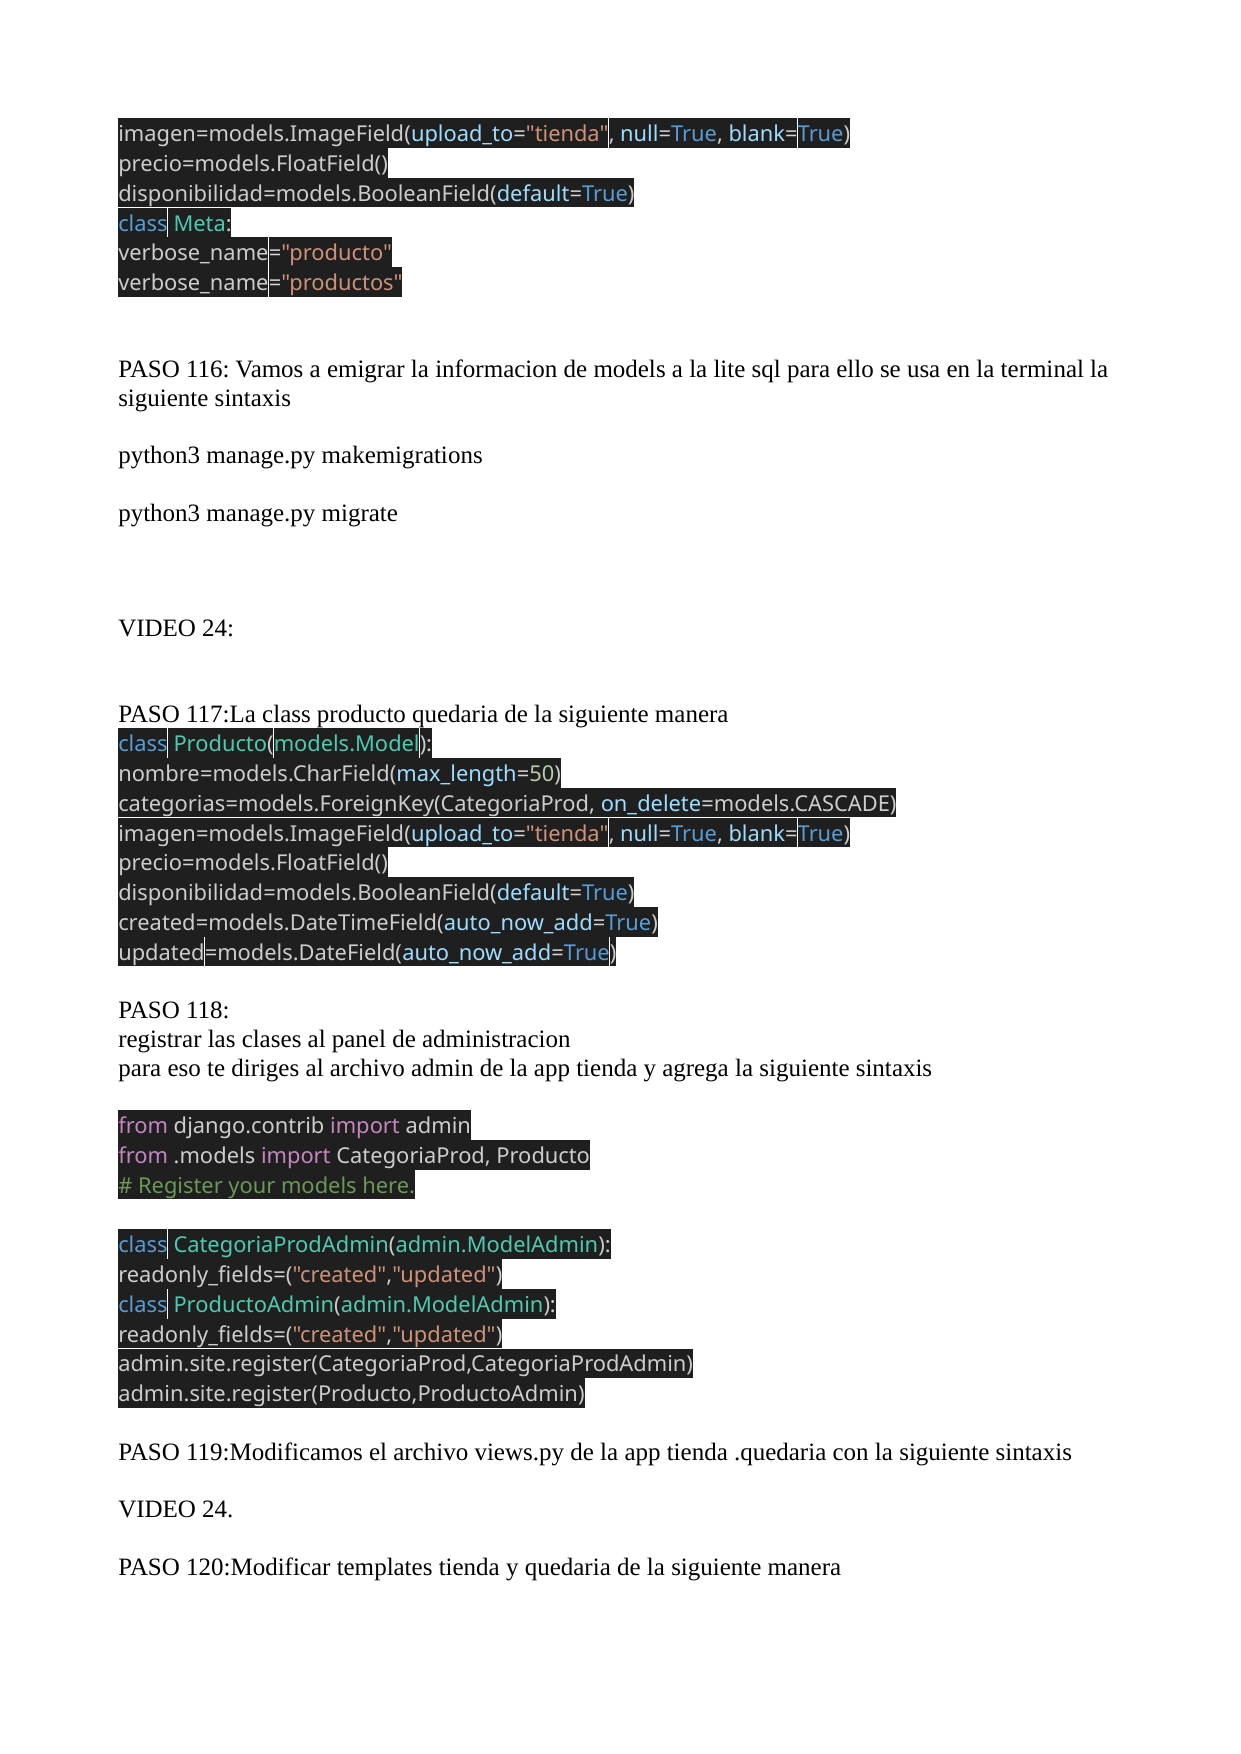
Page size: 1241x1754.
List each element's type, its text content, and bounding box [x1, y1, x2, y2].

text admin.site.register(Producto,ProductoAdmin) [118, 1378, 1122, 1408]
text PASO 116: Vamos a emigrar la informacion de models a la lite sql para ello se usa en la terminal la siguiente sintaxis [118, 354, 1122, 412]
text from .models import CategoriaProd, Producto [118, 1140, 1122, 1170]
text categorias=models.ForeignKey(CategoriaProd, on_delete=models.CASCADE) [118, 788, 1122, 817]
text created=models.DateTimeField(auto_now_add=True) [118, 907, 1122, 937]
text precio=models.FloatField() [118, 847, 1122, 877]
text imagen=models.ImageField(upload_to="tienda", null=True, blank=True) [118, 817, 1122, 847]
text para eso te diriges al archivo admin de la app tienda y agrega la siguiente sintaxis [118, 1053, 1122, 1081]
text imagen=models.ImageField(upload_to="tienda", null=True, blank=True) [118, 118, 1122, 148]
text precio=models.FloatField() [118, 148, 1122, 178]
text readonly_fields=("created","updated") [118, 1259, 1122, 1289]
text PASO 118: [118, 995, 1122, 1024]
text PASO 119:Modificamos el archivo views.py de la app tienda .quedaria con la siguiente sintaxis [118, 1437, 1122, 1466]
text verbose_name="producto" [118, 237, 1122, 267]
text verbose_name="productos" [118, 267, 1122, 297]
text class ProductoAdmin(admin.ModelAdmin): [118, 1289, 1122, 1319]
text python3 manage.py migrate [118, 498, 1122, 527]
text from django.contrib import admin [118, 1110, 1122, 1140]
text VIDEO 24. [118, 1494, 1122, 1523]
text class Meta: [118, 207, 1122, 237]
text python3 manage.py makemigrations [118, 441, 1122, 469]
text admin.site.register(CategoriaProd,CategoriaProdAdmin) [118, 1348, 1122, 1378]
text PASO 117:La class producto quedaria de la siguiente manera [118, 699, 1122, 728]
text registrar las clases al panel de administracion [118, 1024, 1122, 1053]
text nombre=models.CharField(max_length=50) [118, 758, 1122, 788]
text # Register your models here. [118, 1170, 1122, 1199]
text class Producto(models.Model): [118, 728, 1122, 758]
text PASO 120:Modificar templates tienda y quedaria de la siguiente manera [118, 1552, 1122, 1581]
text readonly_fields=("created","updated") [118, 1319, 1122, 1348]
text VIDEO 24: [118, 613, 1122, 642]
text disponibilidad=models.BooleanField(default=True) [118, 178, 1122, 207]
text updated=models.DateField(auto_now_add=True) [118, 937, 1122, 966]
text class CategoriaProdAdmin(admin.ModelAdmin): [118, 1229, 1122, 1259]
text disponibilidad=models.BooleanField(default=True) [118, 877, 1122, 907]
